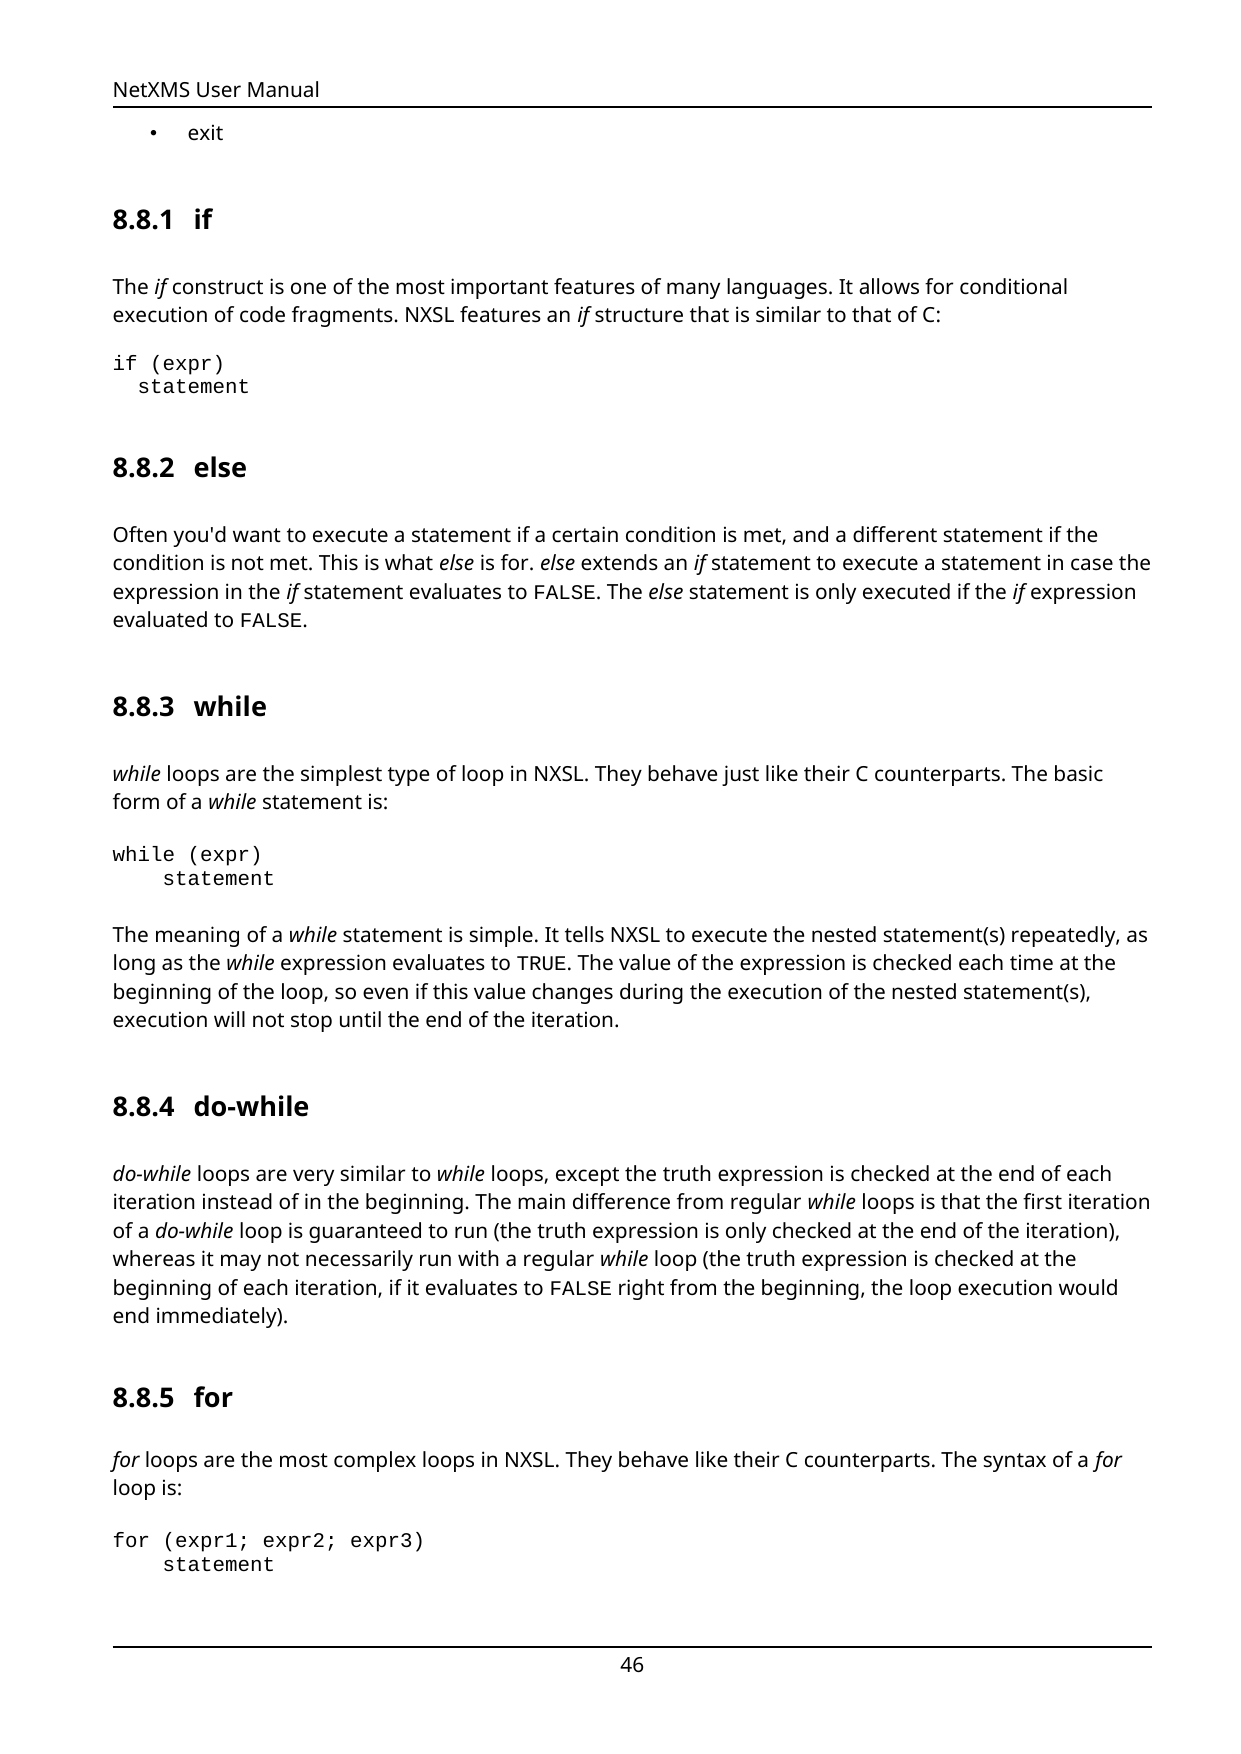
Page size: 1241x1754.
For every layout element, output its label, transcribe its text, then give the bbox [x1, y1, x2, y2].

subtitle if [112, 200, 1152, 237]
subtitle do-while [112, 1087, 1152, 1124]
subtitle else [112, 448, 1152, 485]
text statement [112, 376, 1152, 400]
text while loops are the simplest type of loop in NXSL. They behave just like their C counterparts. The basic form of a while statement is: [112, 759, 1152, 816]
text The if construct is one of the most important features of many languages. It allows for conditional execution of code fragments. NXSL features an if structure that is similar to that of C: [112, 272, 1152, 329]
subtitle for [112, 1378, 1152, 1415]
text if (expr) [112, 352, 1152, 376]
list exit [150, 118, 1152, 147]
text The meaning of a while statement is simple. It tells NXSL to execute the nested statement(s) repeatedly, as long as the while expression evaluates to TRUE. The value of the expression is checked each time at the beginning of the loop, so even if this value changes during the execution of the nested statement(s), execution will not stop until the end of the iteration. [112, 920, 1152, 1034]
text statement [112, 1554, 1152, 1578]
text statement [112, 868, 1152, 892]
text do-while loops are very similar to while loops, except the truth expression is checked at the end of each iteration instead of in the beginning. The main difference from regular while loops is that the first iteration of a do-while loop is guaranteed to run (the truth expression is only checked at the end of the iteration), whereas it may not necessarily run with a regular while loop (the truth expression is checked at the beginning of each iteration, if it evaluates to FALSE right from the beginning, the loop execution would end immediately). [112, 1159, 1152, 1329]
text for (expr1; expr2; expr3) [112, 1530, 1152, 1554]
text Often you'd want to execute a statement if a certain condition is met, and a different statement if the condition is not met. This is what else is for. else extends an if statement to execute a statement in case the expression in the if statement evaluates to FALSE. The else statement is only executed if the if expression evaluated to FALSE. [112, 520, 1152, 634]
text while (expr) [112, 844, 1152, 868]
subtitle while [112, 687, 1152, 724]
text for loops are the most complex loops in NXSL. They behave like their C counterparts. The syntax of a for loop is: [112, 1445, 1152, 1502]
